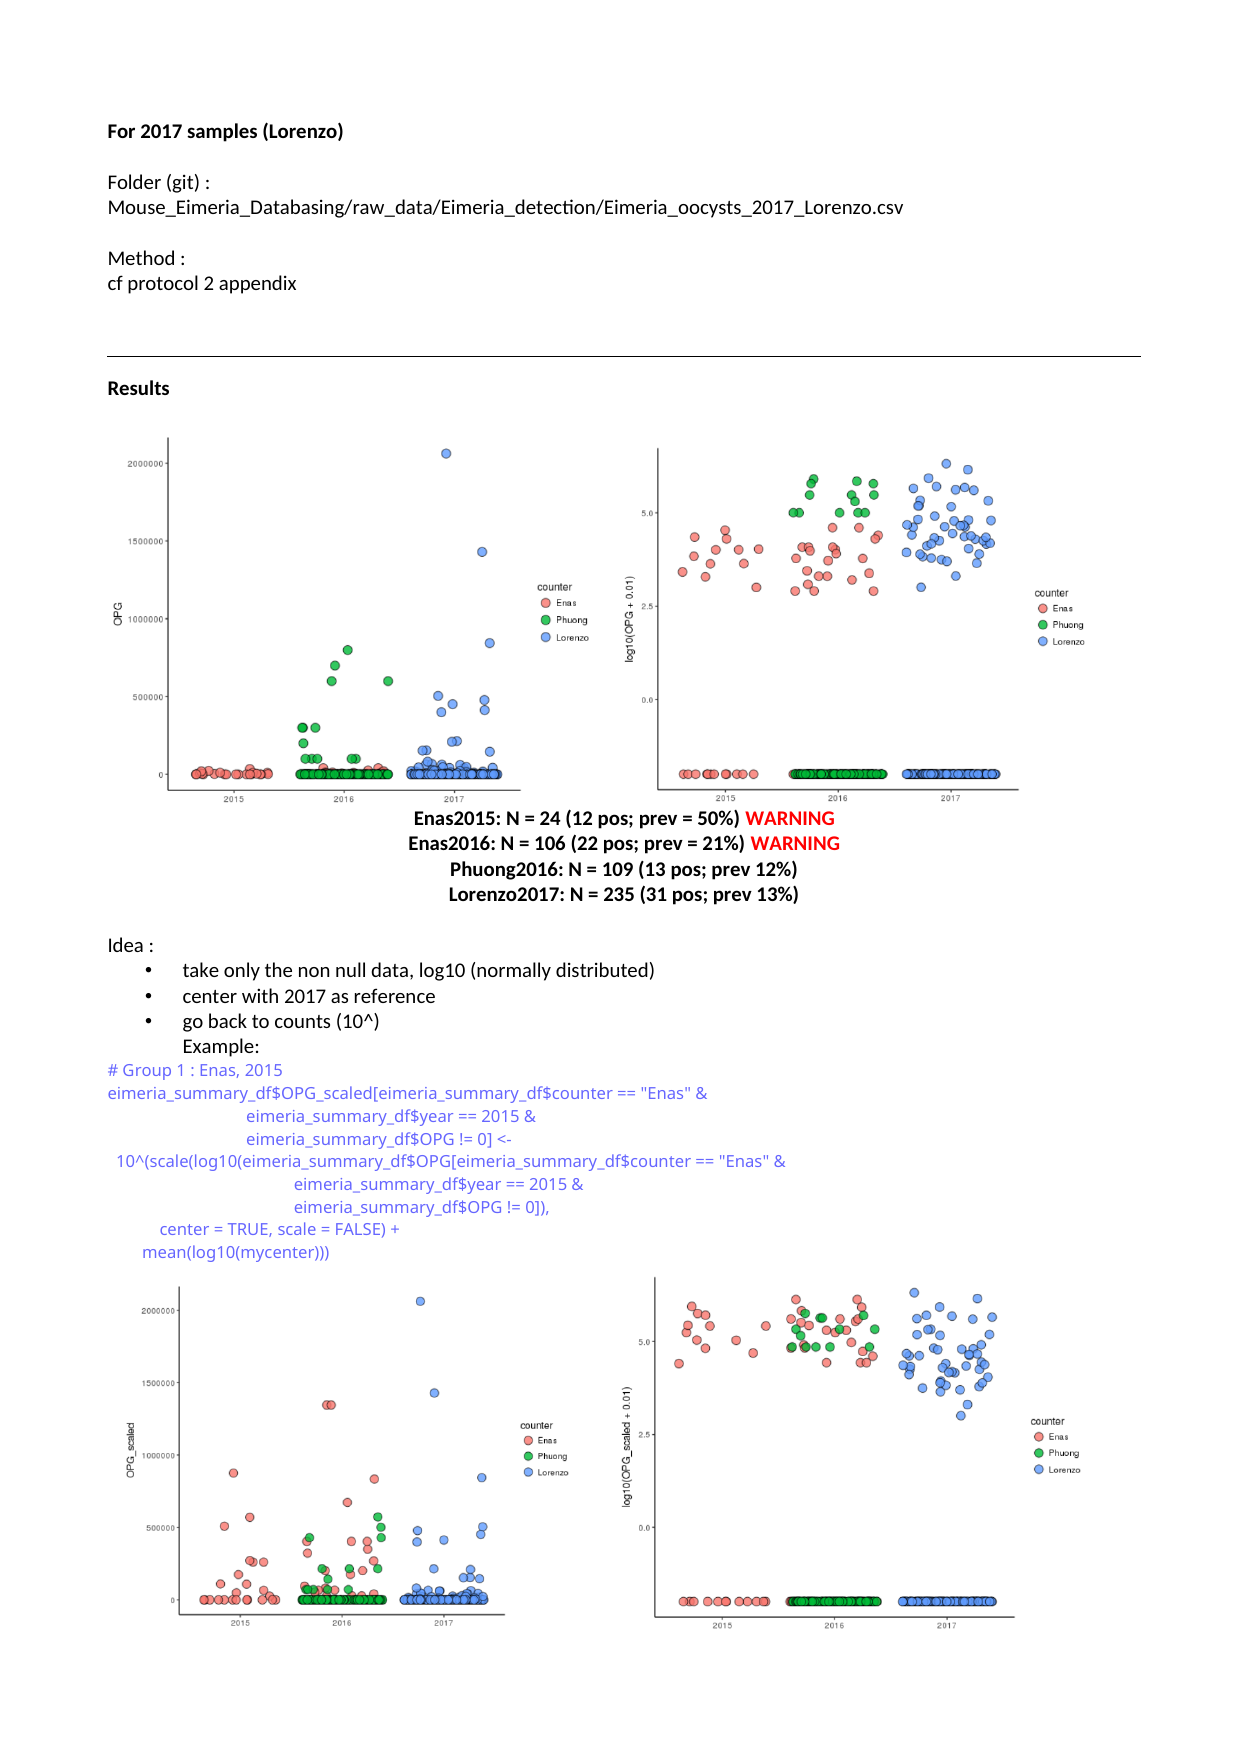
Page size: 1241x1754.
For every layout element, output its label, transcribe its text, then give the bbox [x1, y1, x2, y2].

list take only the non null data, log10 (normally distributed) [145, 957, 1141, 983]
text # Group 1 : Enas, 2015 [107, 1059, 1141, 1082]
text 10^(scale(log10(eimeria_summary_df$OPG[eimeria_summary_df$counter == "Enas" & [107, 1150, 1141, 1173]
text Method : [107, 245, 1141, 271]
picture [110, 433, 596, 805]
list Example: [145, 1034, 1141, 1059]
picture [621, 445, 1094, 803]
text Results [107, 375, 1141, 401]
list go back to counts (10^) [145, 1008, 1141, 1034]
picture [620, 1275, 1083, 1631]
text eimeria_summary_df$OPG_scaled[eimeria_summary_df$counter == "Enas" & [107, 1082, 1141, 1104]
text Enas2015: N = 24 (12 pos; prev = 50%) WARNING [107, 604, 1141, 830]
picture [124, 1283, 573, 1627]
text For 2017 samples (Lorenzo) [107, 118, 1141, 143]
text eimeria_summary_df$OPG != 0] <- [107, 1127, 1141, 1150]
text Folder (git) : [107, 169, 1141, 194]
text Phuong2016: N = 109 (13 pos; prev 12%) [107, 856, 1141, 881]
text Idea : [107, 932, 1141, 957]
text eimeria_summary_df$year == 2015 & [107, 1104, 1141, 1127]
text eimeria_summary_df$OPG != 0]), [107, 1195, 1141, 1218]
text center = TRUE, scale = FALSE) + [107, 1218, 1141, 1241]
text cf protocol 2 appendix [107, 271, 1141, 296]
text eimeria_summary_df$year == 2015 & [107, 1173, 1141, 1195]
list center with 2017 as reference [145, 983, 1141, 1008]
text Lorenzo2017: N = 235 (31 pos; prev 13%) [107, 881, 1141, 907]
text Enas2016: N = 106 (22 pos; prev = 21%) WARNING [107, 830, 1141, 856]
text Mouse_Eimeria_Databasing/raw_data/Eimeria_detection/Eimeria_oocysts_2017_Lorenzo.csv [107, 194, 1141, 220]
text mean(log10(mycenter))) [107, 1241, 1141, 1263]
